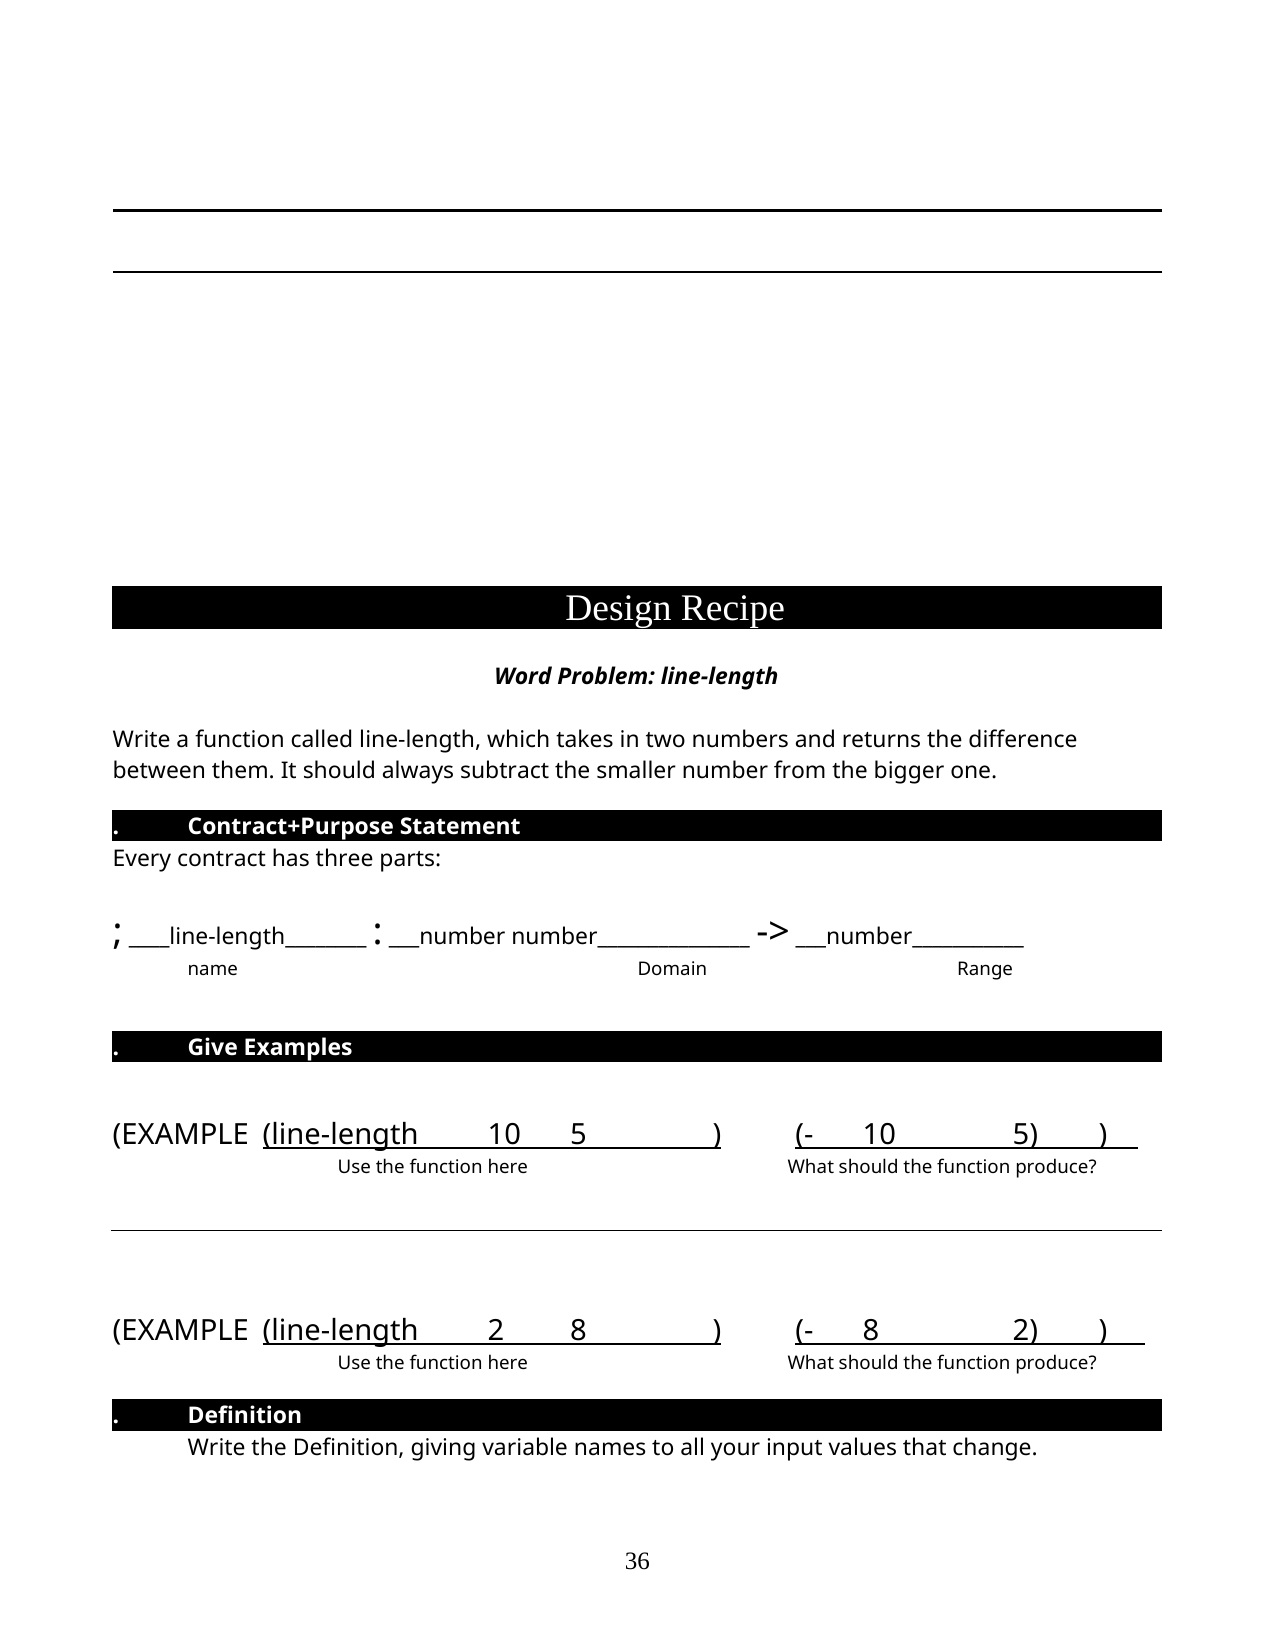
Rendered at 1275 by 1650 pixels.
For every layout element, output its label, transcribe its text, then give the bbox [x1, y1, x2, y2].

subtitle Give Examples [112, 1031, 1162, 1062]
text Word Problem: line-length [112, 660, 1162, 691]
text ; ____line-length________ : ___number number_______________ -> ___number___________ [112, 904, 1162, 955]
text (EXAMPLE (line-length 2 8 ) (- 8 2) ) [112, 1309, 1162, 1349]
text Use the function here What should the function produce? [112, 1349, 1162, 1374]
list Write the Definition, giving variable names to all your input values that change. [150, 1431, 1162, 1462]
text Write a function called line-length, which takes in two numbers and returns the difference between them. It should always subtract the smaller number from the bigger one. [112, 723, 1162, 785]
subtitle Definition [112, 1399, 1162, 1431]
text (EXAMPLE (line-length 10 5 ) (- 10 5) ) [112, 1113, 1162, 1153]
subtitle Contract+Purpose Statement [112, 810, 1162, 841]
text Every contract has three parts: [112, 841, 1162, 873]
subtitle Design Recipe [112, 586, 1162, 629]
text Use the function here What should the function produce? [112, 1153, 1162, 1178]
text name Domain Range [112, 955, 1162, 981]
